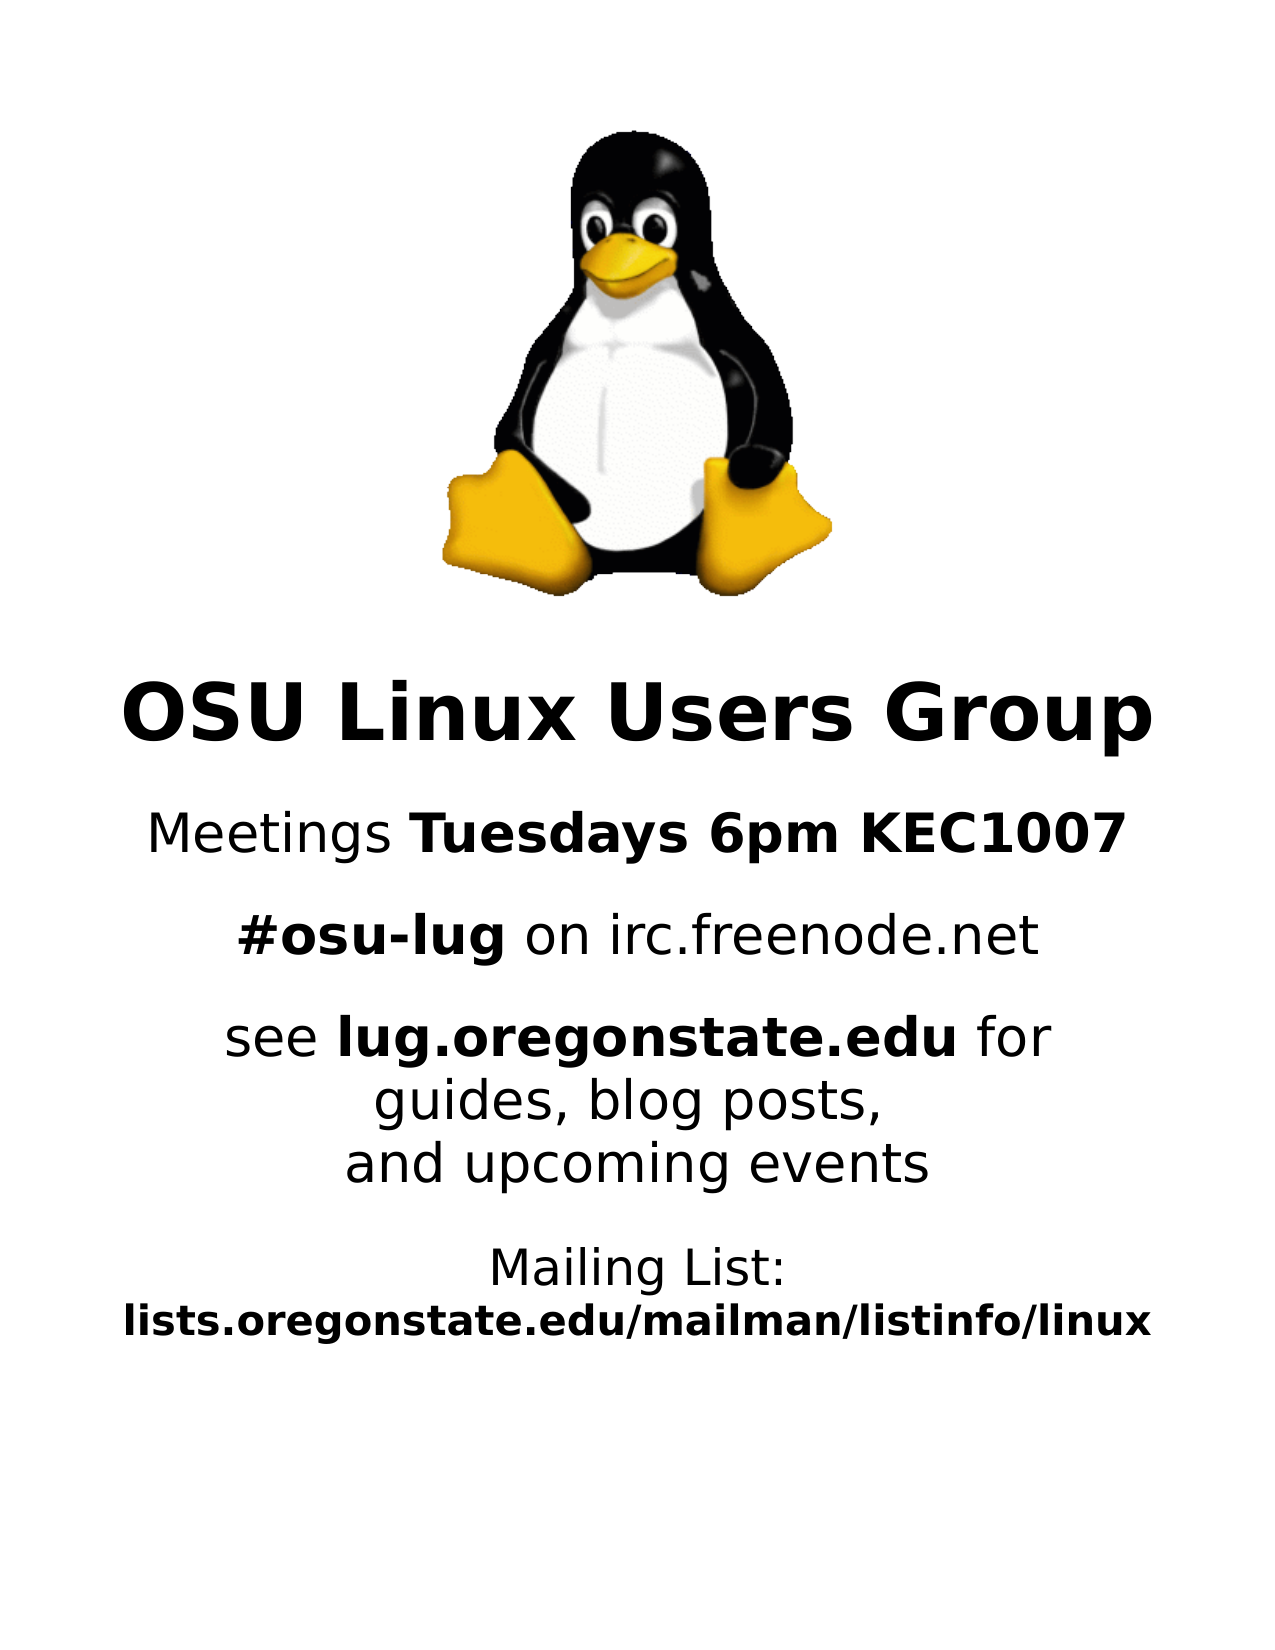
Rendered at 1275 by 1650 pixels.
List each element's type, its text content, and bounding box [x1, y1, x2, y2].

text see lug.oregonstate.edu for guides, blog posts, [118, 1006, 1157, 1132]
picture [430, 118, 845, 609]
text and upcoming events [118, 1132, 1157, 1195]
text Mailing List: lists.oregonstate.edu/mailman/listinfo/linux [118, 1239, 1157, 1346]
text Meetings Tuesdays 6pm KEC1007 [118, 802, 1157, 865]
text #osu-lug on irc.freenode.net [118, 904, 1157, 967]
text OSU Linux Users Group [118, 667, 1157, 759]
